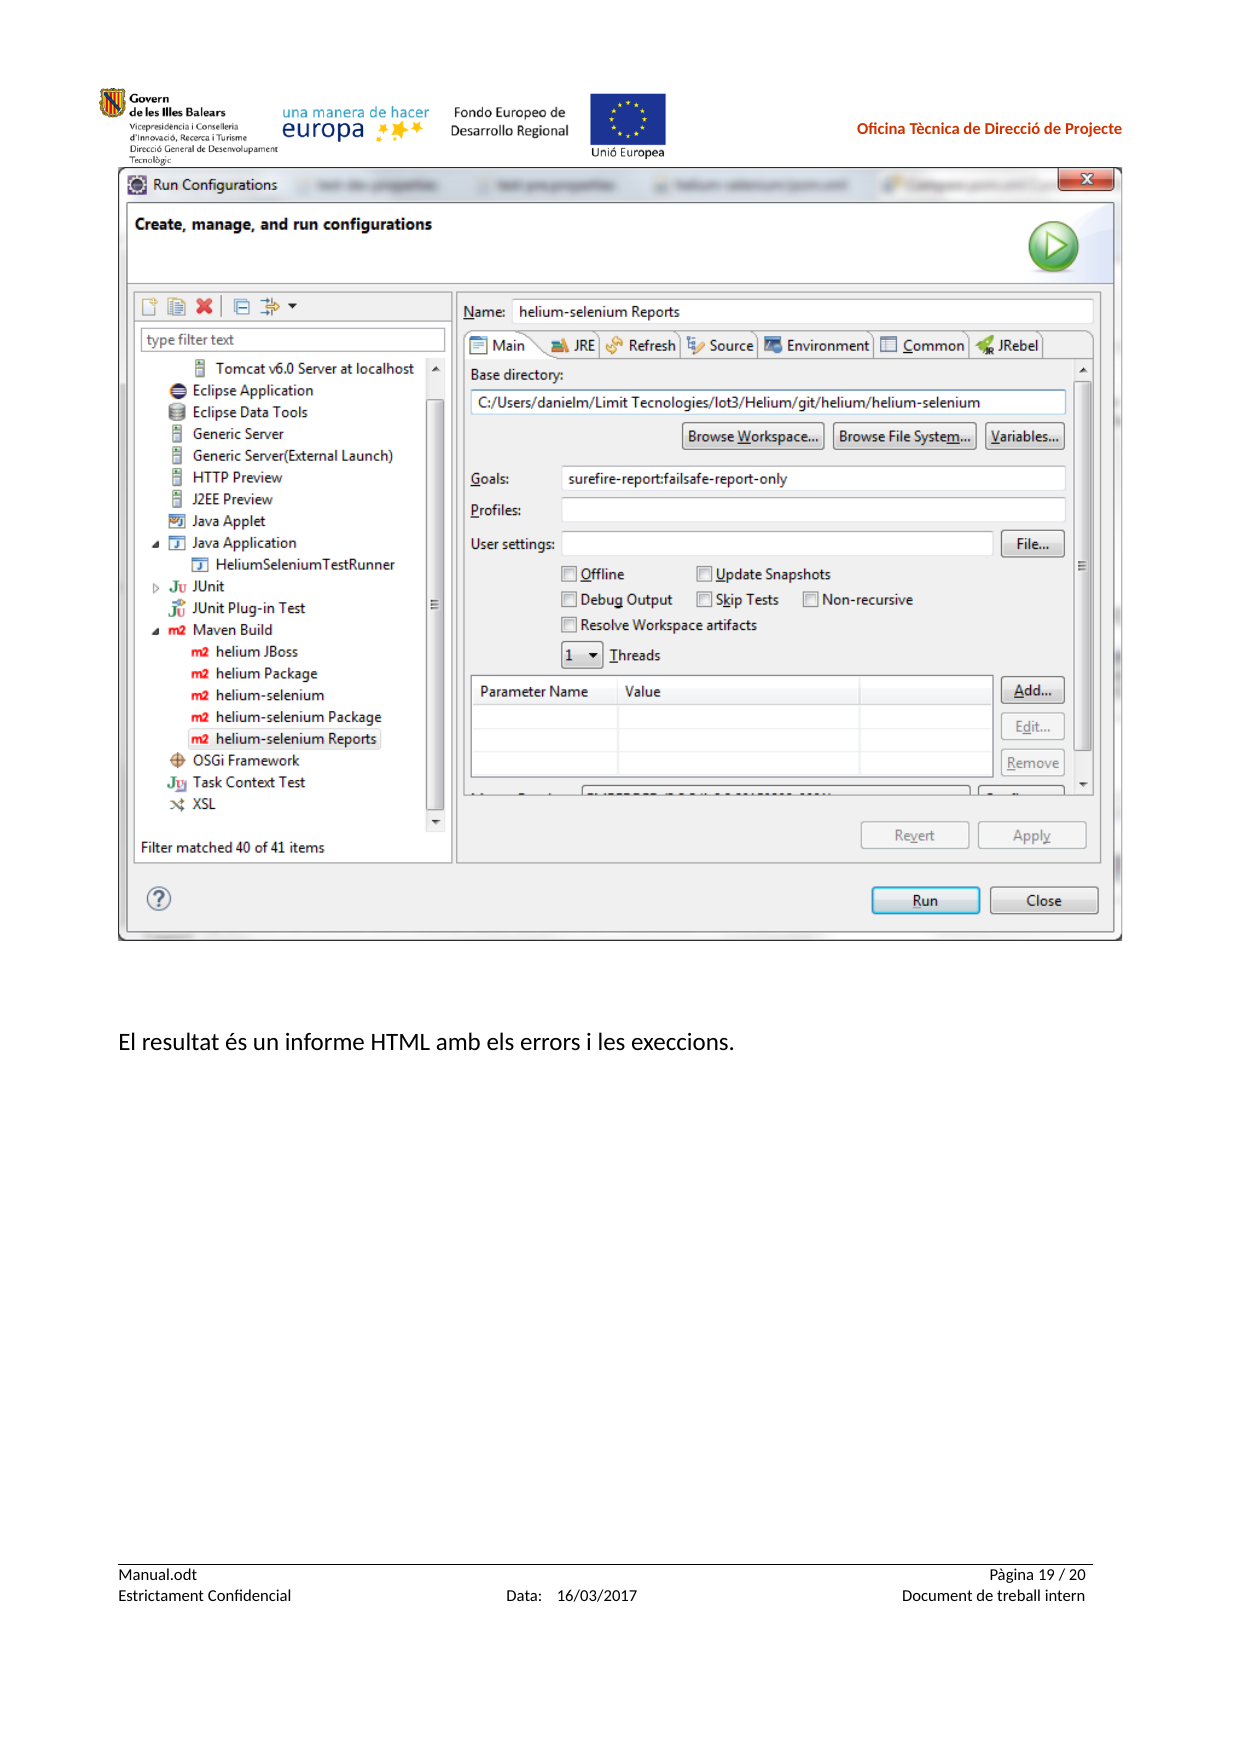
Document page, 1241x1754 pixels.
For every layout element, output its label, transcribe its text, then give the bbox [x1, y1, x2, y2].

picture [99, 87, 668, 166]
text El resultat és un informe HTML amb els errors i les execcions. [118, 1026, 1122, 1057]
picture [118, 167, 1123, 941]
